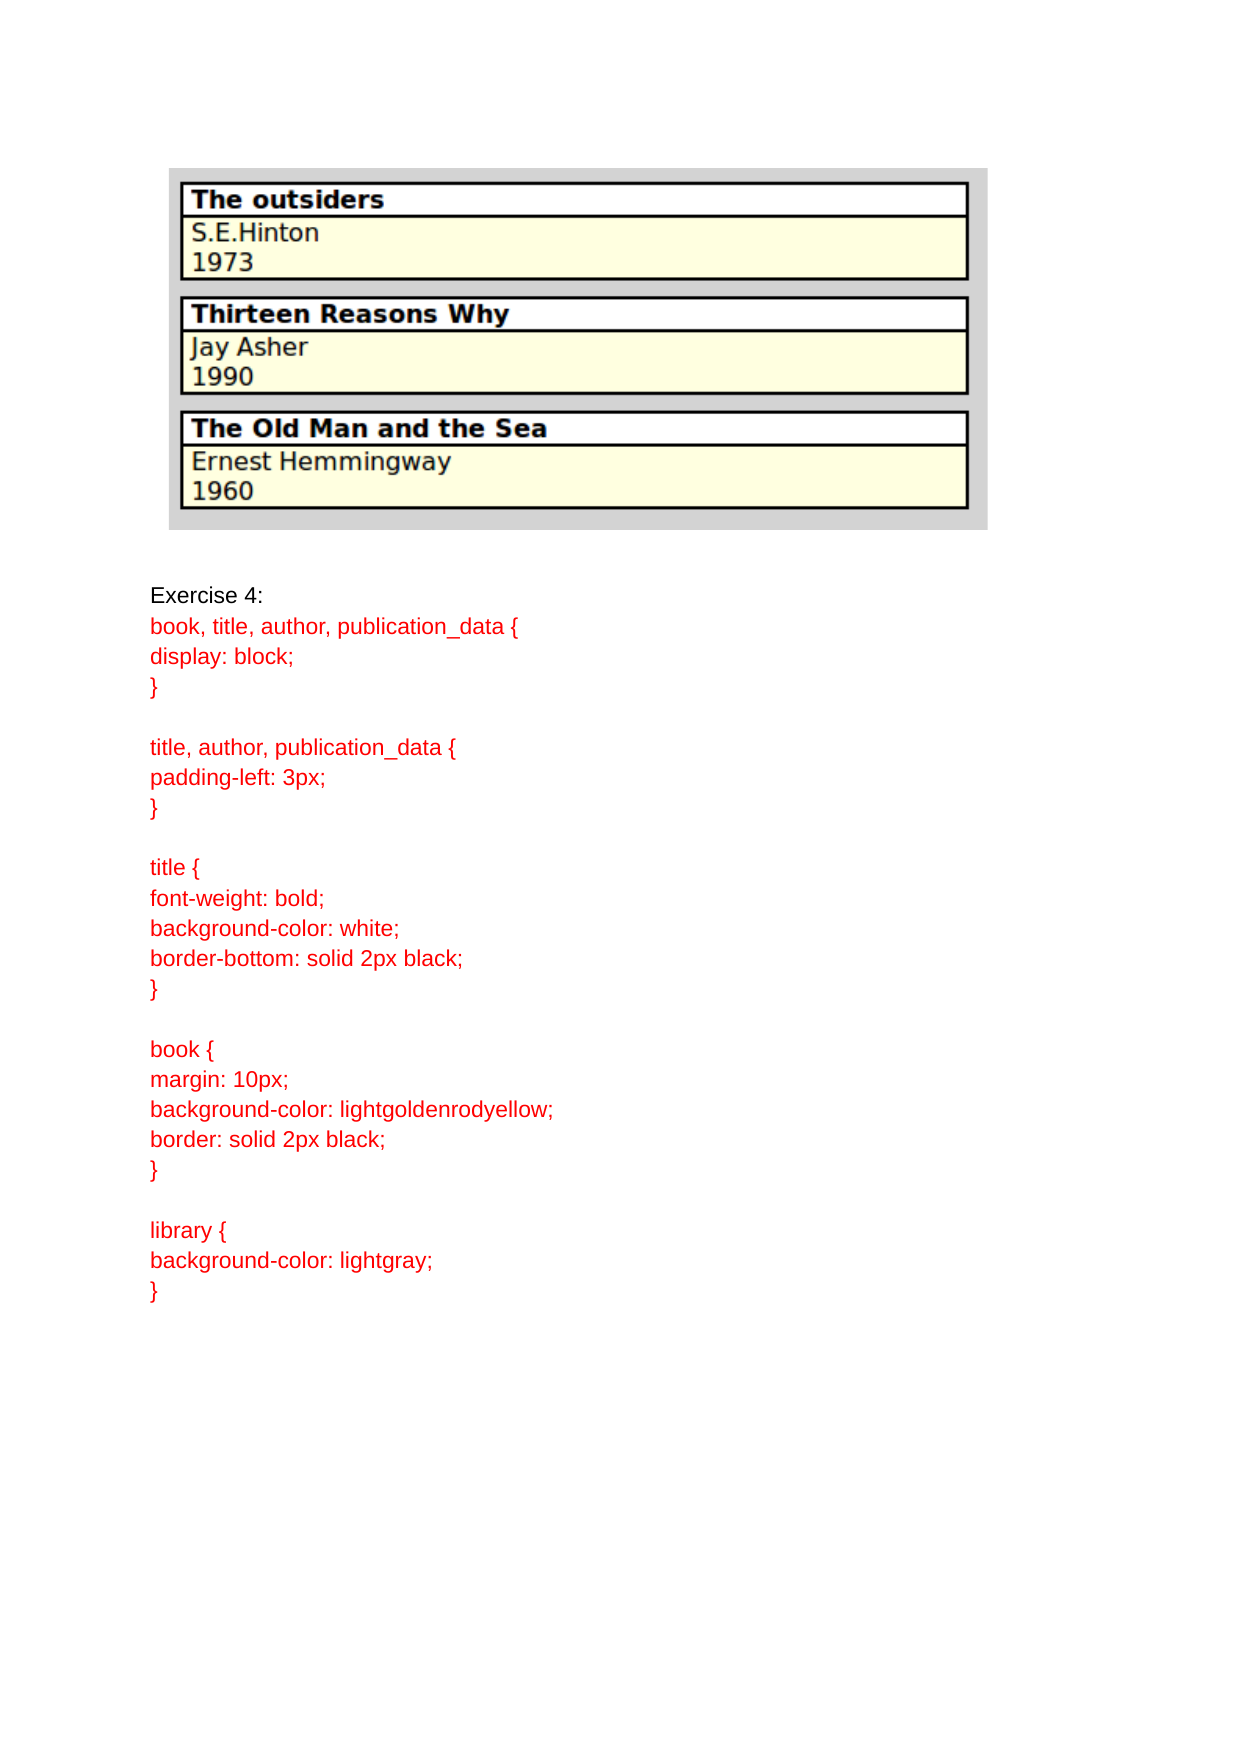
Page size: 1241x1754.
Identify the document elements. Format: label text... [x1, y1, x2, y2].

text background-color: lightgoldenrodyellow; [150, 1096, 1090, 1122]
text margin: 10px; [150, 1066, 1090, 1092]
text display: block; [150, 643, 1090, 669]
text Exercise 4: [150, 582, 1090, 609]
text background-color: lightgray; [150, 1247, 1090, 1273]
text } [150, 673, 1090, 699]
text } [150, 1156, 1090, 1183]
text border-bottom: solid 2px black; [150, 945, 1090, 971]
text background-color: white; [150, 915, 1090, 941]
text } [150, 975, 1090, 1002]
text border: solid 2px black; [150, 1126, 1090, 1153]
picture [168, 168, 988, 530]
text } [150, 1277, 1090, 1304]
text padding-left: 3px; [150, 764, 1090, 790]
text book { [150, 1036, 1090, 1062]
text title, author, publication_data { [150, 733, 1090, 760]
text library { [150, 1217, 1090, 1243]
text } [150, 794, 1090, 820]
text title { [150, 854, 1090, 881]
text font-weight: bold; [150, 884, 1090, 911]
text book, title, author, publication_data { [150, 613, 1090, 639]
